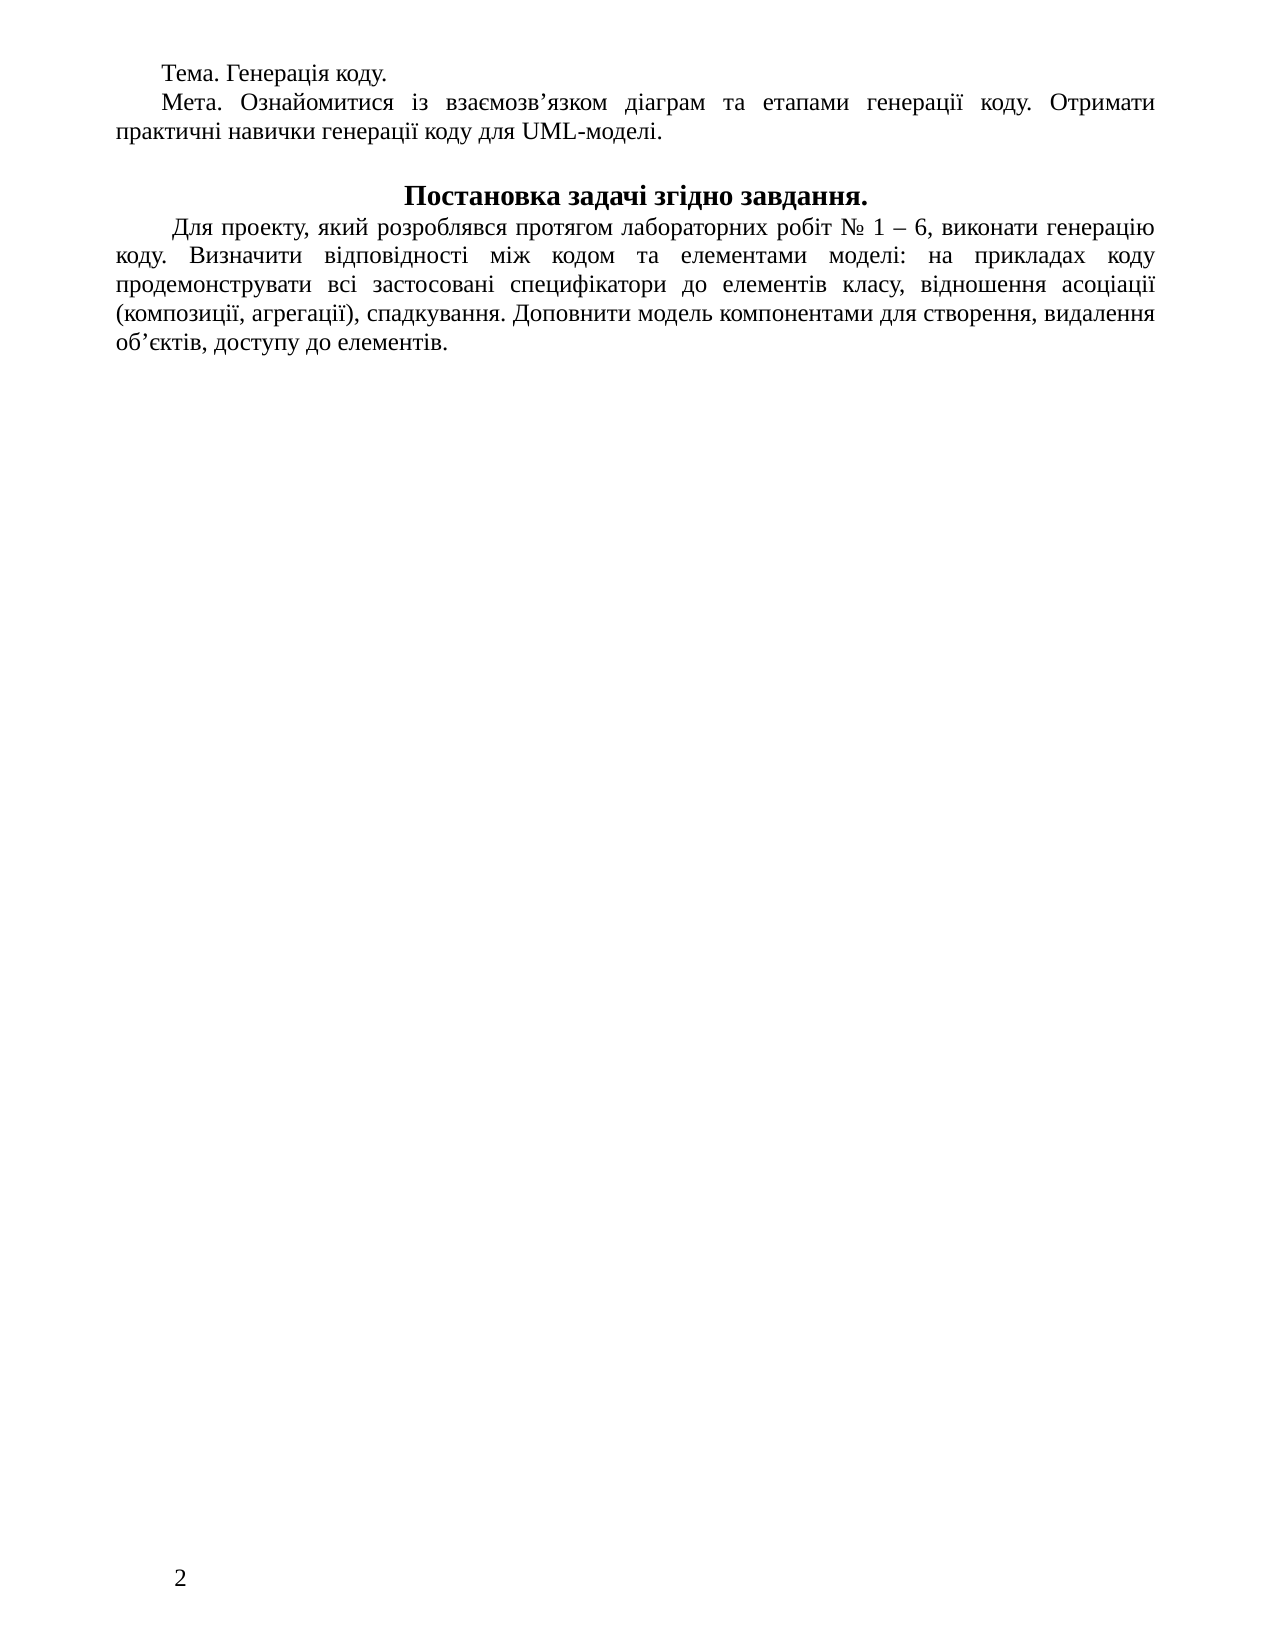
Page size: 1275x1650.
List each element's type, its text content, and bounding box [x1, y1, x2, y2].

text Мета. Ознайомитися із взаємозв’язком діаграм та етапами генерації коду. Отримати практичні навички генерації коду для UML-моделі. [116, 87, 1156, 145]
text Постановка задачі згідно завдання. [116, 178, 1156, 212]
text Для проекту, який розроблявся протягом лабораторних робіт № 1 – 6, виконати генерацію коду. Визначити відповідності між кодом та елементами моделі: на прикладах коду продемонструвати всі застосовані специфікатори до елементів класу, відношення асоціації (композиції, агрегації), спадкування. Доповнити модель компонентами для створення, видалення об’єктів, доступу до елементів. [116, 212, 1156, 356]
text Тема. Генерація коду. [116, 58, 1156, 87]
